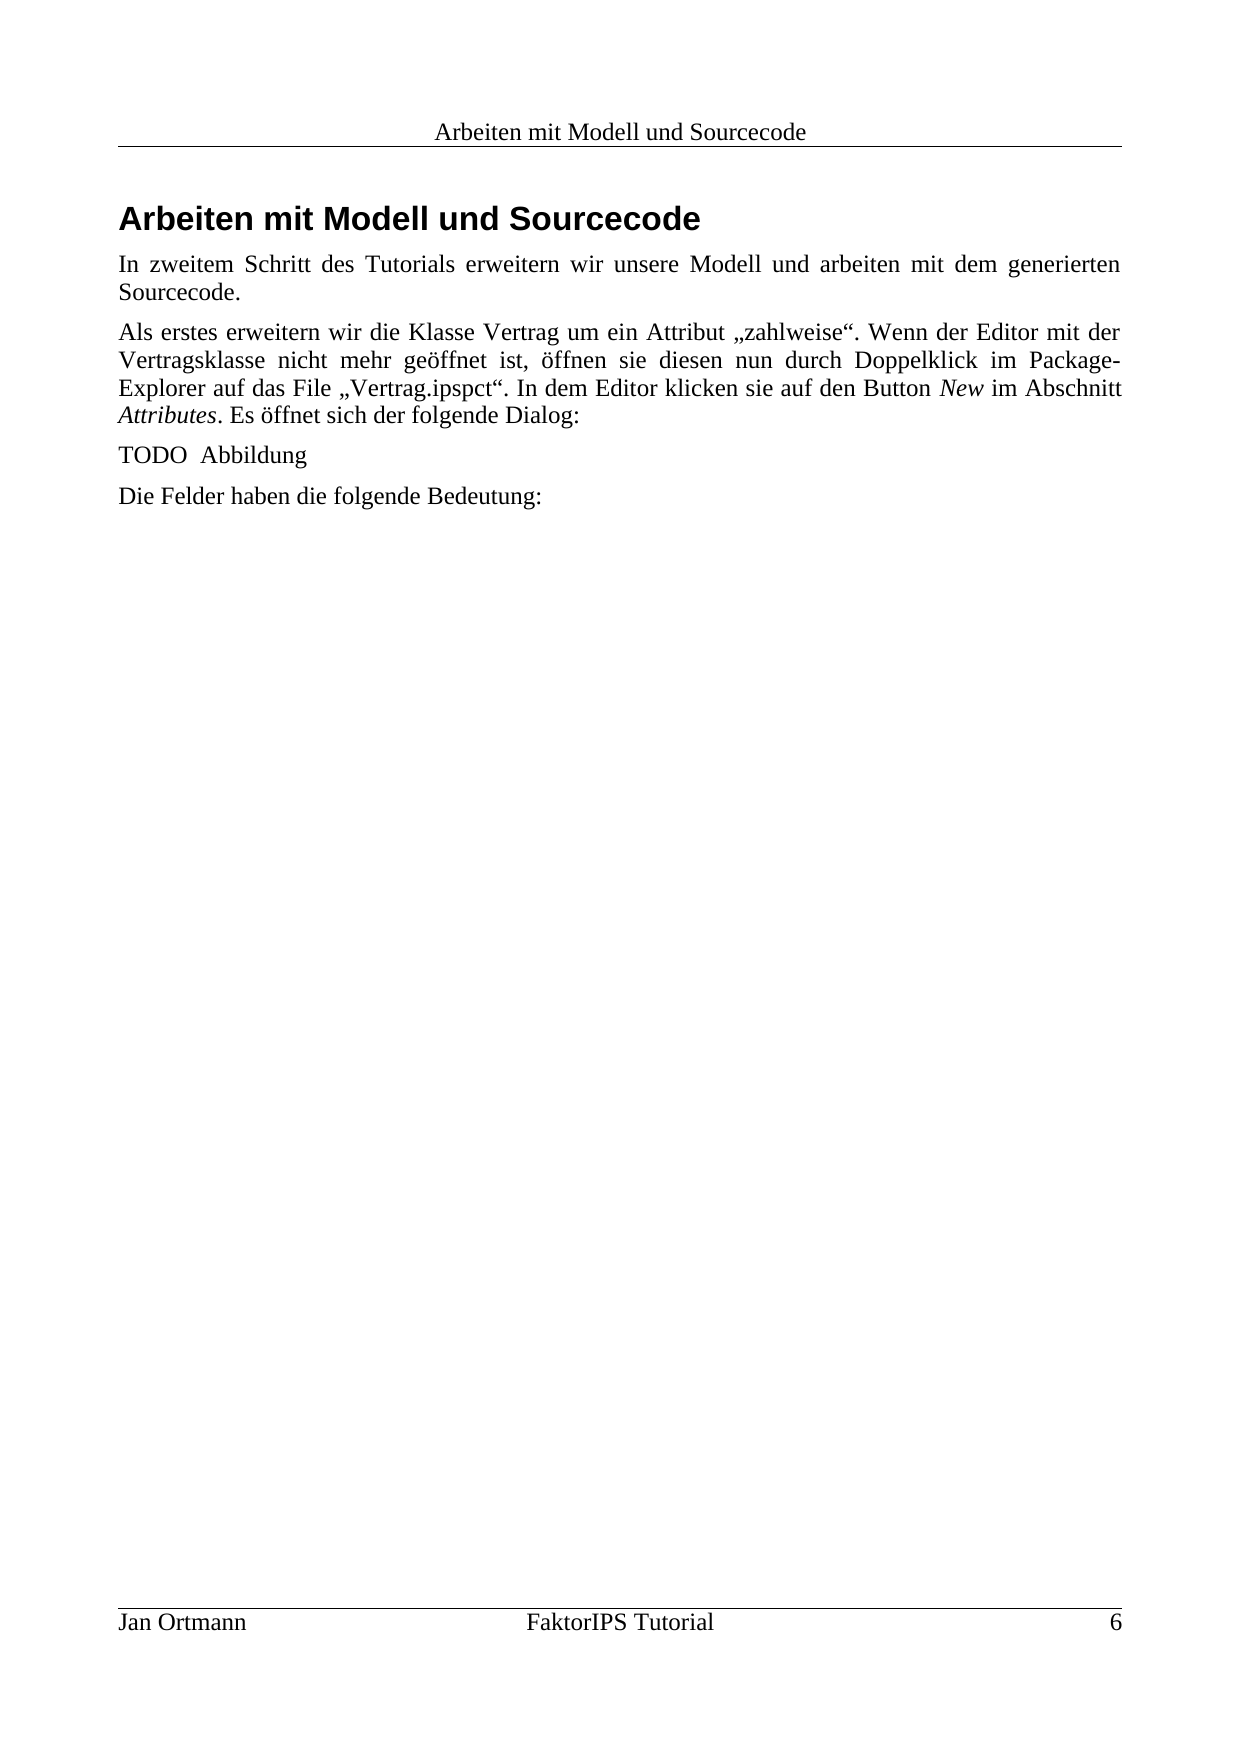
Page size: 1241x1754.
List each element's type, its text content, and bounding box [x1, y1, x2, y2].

subtitle Arbeiten mit Modell und Sourcecode [118, 200, 1122, 238]
text TODO Abbildung [118, 442, 1122, 469]
text In zweitem Schritt des Tutorials erweitern wir unsere Modell und arbeiten mit dem generierten Sourcecode. [118, 250, 1122, 306]
text Die Felder haben die folgende Bedeutung: [118, 482, 1122, 509]
text Als erstes erweitern wir die Klasse Vertrag um ein Attribut „zahlweise“. Wenn der Editor mit der Vertragsklasse nicht mehr geöffnet ist, öffnen sie diesen nun durch Doppelklick im Package-Explorer auf das File „Vertrag.ipspct“. In dem Editor klicken sie auf den Button New im Abschnitt Attributes. Es öffnet sich der folgende Dialog: [118, 318, 1122, 429]
